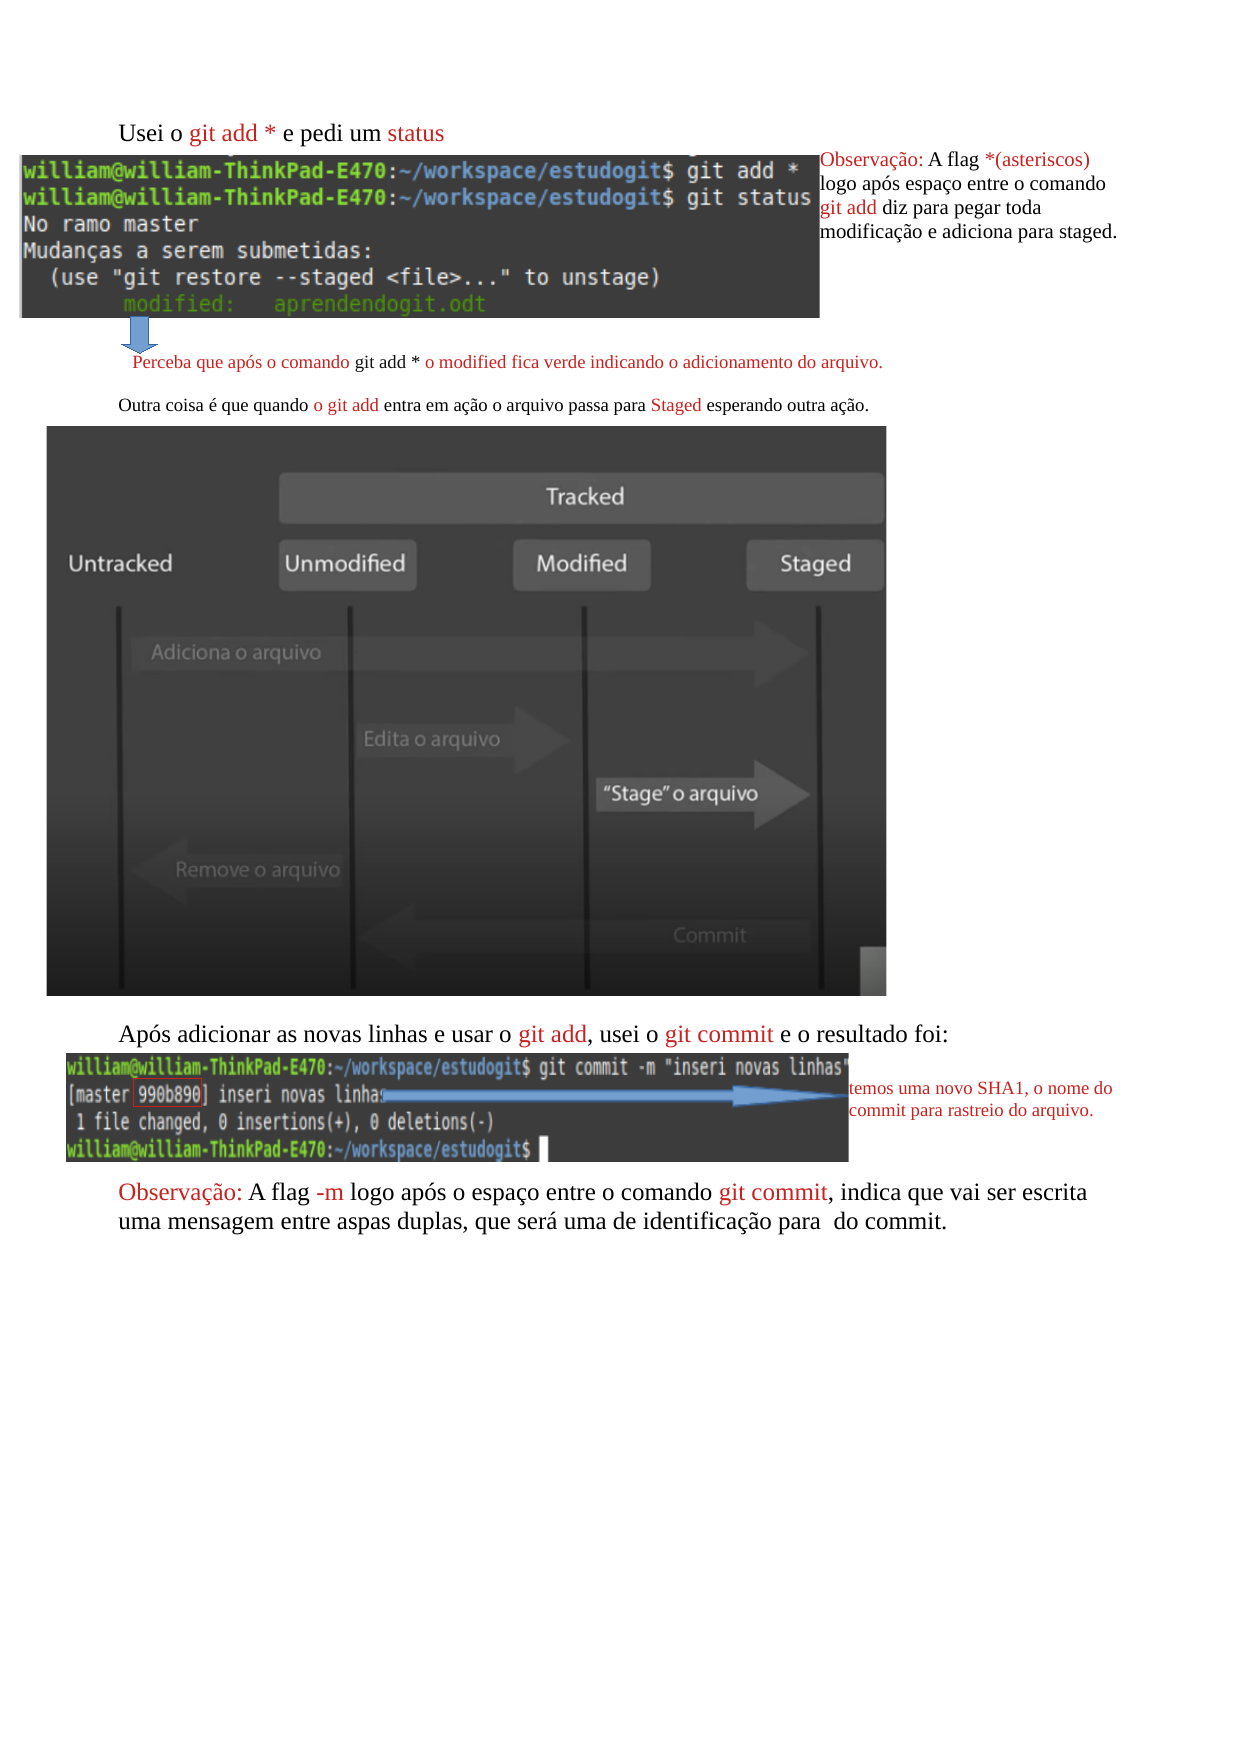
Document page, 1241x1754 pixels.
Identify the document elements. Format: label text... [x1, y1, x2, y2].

text Usei o git add * e pedi um status [118, 118, 1122, 147]
text Observação: A flag *(asteriscos) logo após espaço entre o comando git add diz para pegar toda modificação e adiciona para staged. [118, 147, 1122, 243]
picture [46, 426, 887, 996]
text Após adicionar as novas linhas e usar o git add, usei o git commit e o resultado foi: [118, 1019, 1122, 1048]
picture [19, 155, 820, 318]
text temos uma novo SHA1, o nome do commit para rastreio do arquivo. [849, 1077, 1122, 1120]
text Observação: A flag -m logo após o espaço entre o comando git commit, indica que vai ser escrita uma mensagem entre aspas duplas, que será uma de identificação para do commit. [118, 1177, 1122, 1235]
picture [66, 1053, 849, 1162]
text Perceba que após o comando git add * o modified fica verde indicando o adicionamento do arquivo. [118, 351, 1122, 372]
text Outra coisa é que quando o git add entra em ação o arquivo passa para Staged esperando outra ação. [118, 394, 1122, 416]
